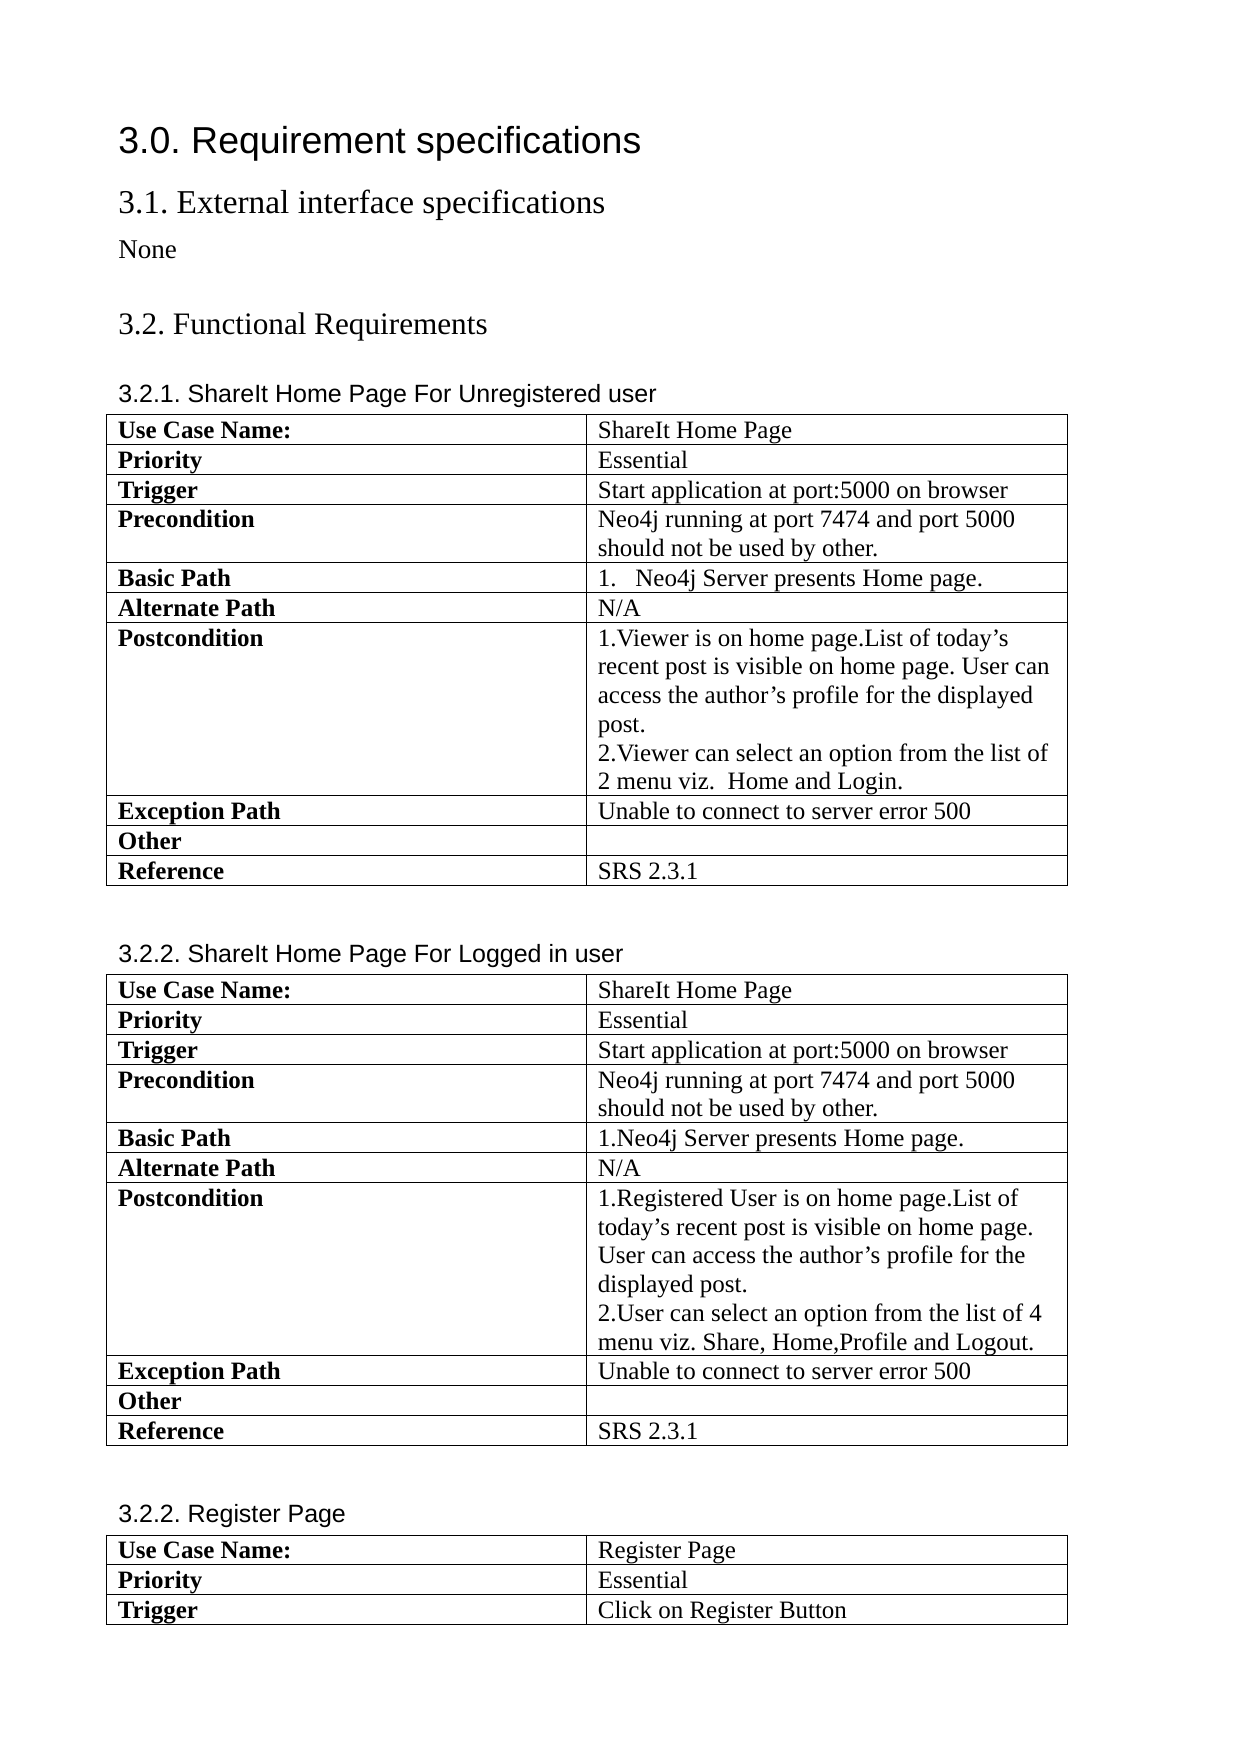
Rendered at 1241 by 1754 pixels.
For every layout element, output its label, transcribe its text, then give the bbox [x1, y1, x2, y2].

table_cell Trigger [107, 1035, 586, 1064]
table_cell Essential [587, 1005, 1067, 1034]
table_cell Reference [107, 856, 586, 884]
table_header ShareIt Home Page [587, 415, 1067, 444]
table_cell Neo4j running at port 7474 and port 5000 should not be used by other. [587, 1065, 1067, 1122]
subtitle 3.1. External interface specifications [118, 182, 1122, 220]
subtitle 3.2.2. ShareIt Home Page For Logged in user [118, 939, 1122, 968]
table_cell 1.Registered User is on home page.List of today’s recent post is visible on home page. User can access the author’s profile for the displayed post. 2.User can select an option from the list of 4 menu viz. Share, Home,Profile and Logout. [587, 1183, 1067, 1355]
table_cell Unable to connect to server error 500 [587, 796, 1067, 825]
table_cell Postcondition [107, 623, 586, 795]
table_header Use Case Name: [107, 415, 586, 444]
table_cell Reference [107, 1416, 586, 1445]
table_cell Trigger [107, 475, 586, 503]
table_cell 1.Viewer is on home page.List of today’s recent post is visible on home page. User can access the author’s profile for the displayed post. 2.Viewer can select an option from the list of 2 menu viz. Home and Login. [587, 623, 1067, 795]
table_cell Postcondition [107, 1183, 586, 1355]
table_cell Alternate Path [107, 593, 586, 622]
table_cell Exception Path [107, 1356, 586, 1385]
table_cell Basic Path [107, 1123, 586, 1152]
table_cell Other [107, 826, 586, 855]
subtitle 3.2.2. Register Page [118, 1499, 1122, 1528]
table_cell Essential [587, 445, 1067, 474]
table_cell Exception Path [107, 796, 586, 825]
table_header ShareIt Home Page [587, 975, 1067, 1004]
subtitle 3.0. Requirement specifications [118, 118, 1122, 161]
table_cell SRS 2.3.1 [587, 856, 1067, 884]
table_cell Precondition [107, 505, 586, 562]
table_cell Priority [107, 1565, 586, 1594]
table_cell Click on Register Button [587, 1595, 1067, 1624]
table_header Use Case Name: [107, 975, 586, 1004]
table_cell Essential [587, 1565, 1067, 1594]
table_cell N/A [587, 1153, 1067, 1182]
subtitle 3.2.1. ShareIt Home Page For Unregistered user [118, 379, 1122, 408]
table_cell Other [107, 1386, 586, 1415]
subtitle 3.2. Functional Requirements [118, 306, 1122, 342]
text None [118, 233, 1122, 264]
table_cell Start application at port:5000 on browser [587, 1035, 1067, 1064]
table_cell Priority [107, 445, 586, 474]
table_cell Start application at port:5000 on browser [587, 475, 1067, 503]
table_cell N/A [587, 593, 1067, 622]
table_cell [587, 826, 1067, 855]
table_cell Priority [107, 1005, 586, 1034]
table_cell Unable to connect to server error 500 [587, 1356, 1067, 1385]
table_header Use Case Name: [107, 1536, 586, 1564]
table_cell 1.Neo4j Server presents Home page. [587, 1123, 1067, 1152]
table_cell Trigger [107, 1595, 586, 1624]
table_cell Neo4j running at port 7474 and port 5000 should not be used by other. [587, 505, 1067, 562]
table_cell Alternate Path [107, 1153, 586, 1182]
table_cell SRS 2.3.1 [587, 1416, 1067, 1445]
table_header Register Page [587, 1536, 1067, 1564]
table_cell [587, 1386, 1067, 1415]
table_cell Precondition [107, 1065, 586, 1122]
table_cell Basic Path [107, 563, 586, 592]
table_cell Neo4j Server presents Home page. [587, 563, 1067, 592]
